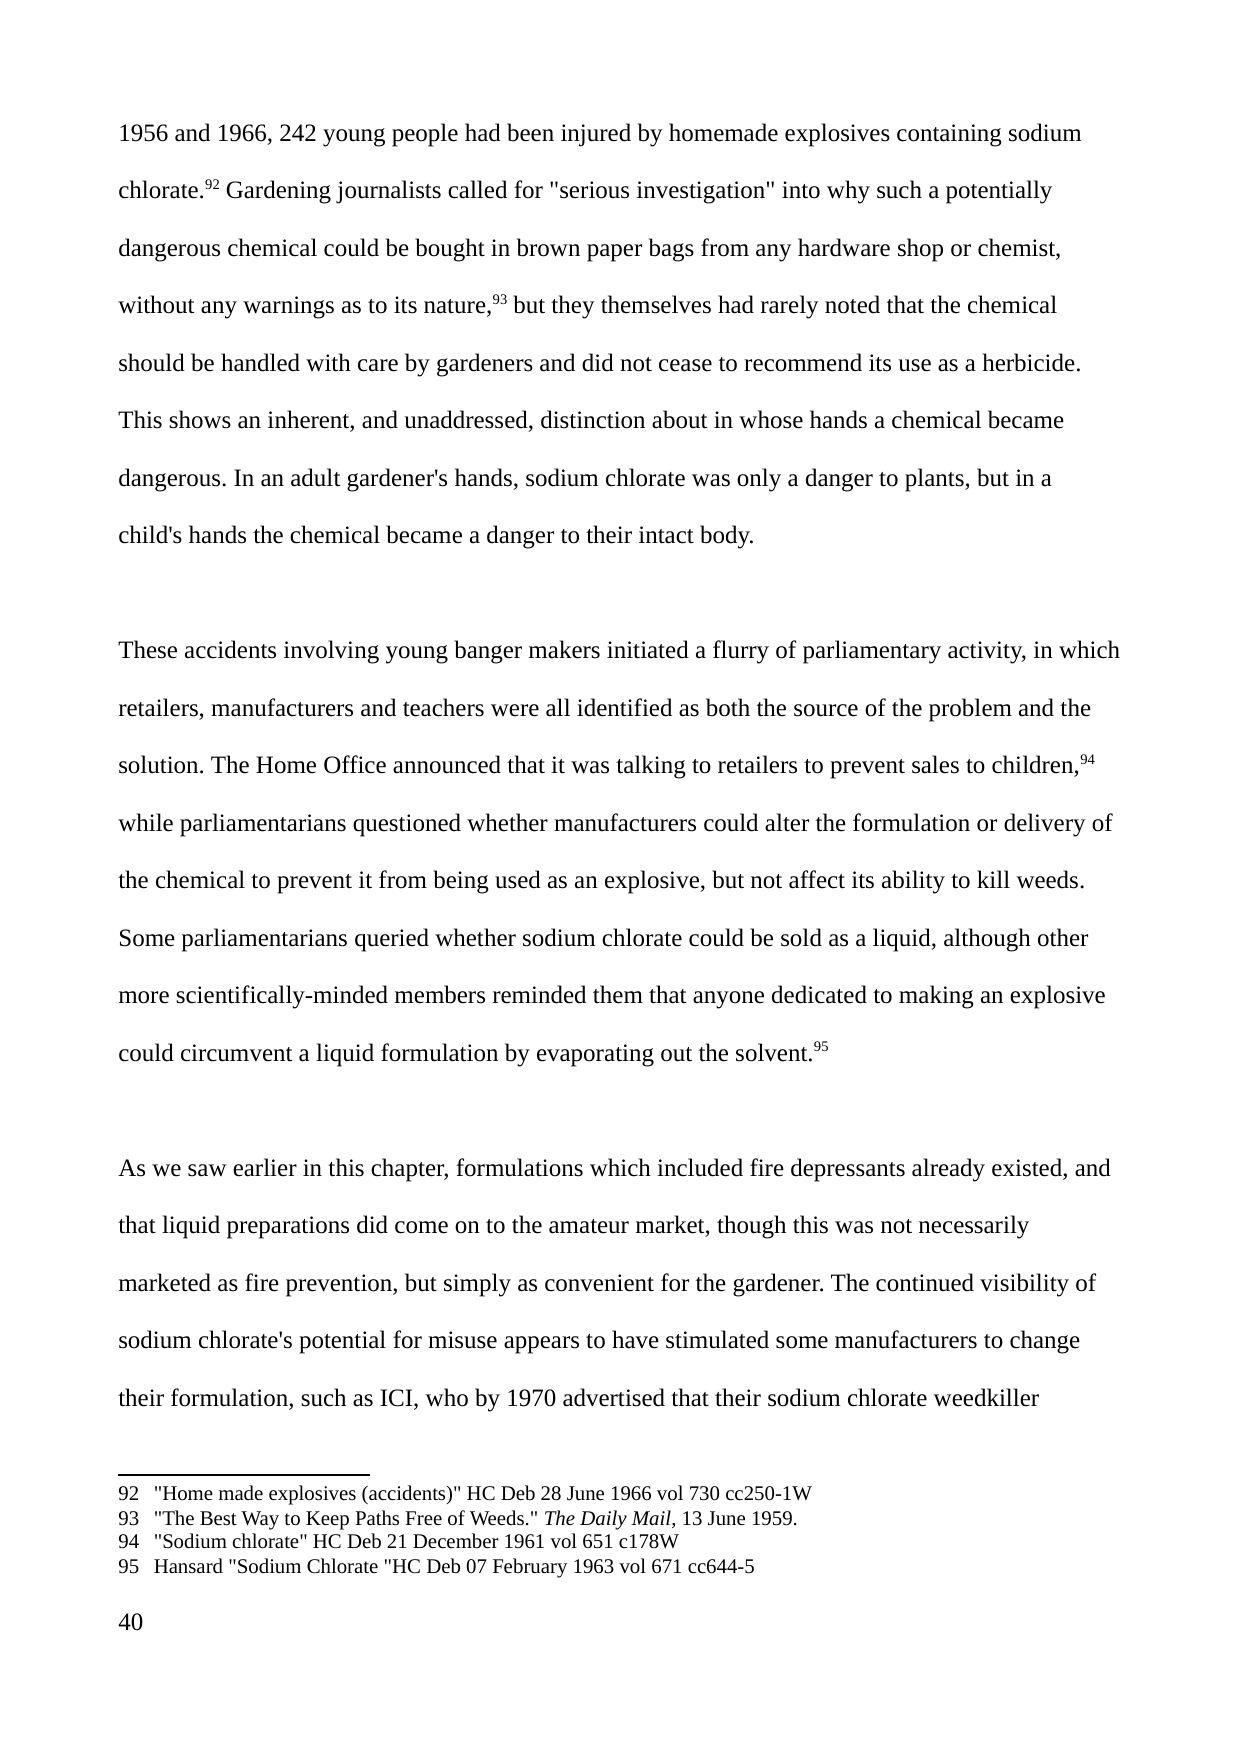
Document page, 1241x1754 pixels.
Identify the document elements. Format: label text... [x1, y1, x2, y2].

text "The Best Way to Keep Paths Free of Weeds." The Daily Mail, 13 June 1959. [118, 1505, 1122, 1529]
text "Sodium chlorate" HC Deb 21 December 1961 vol 651 c178W [118, 1529, 1122, 1553]
text "Home made explosives (accidents)" HC Deb 28 June 1966 vol 730 cc250-1W [118, 1481, 1122, 1505]
text Hansard "Sodium Chlorate "HC Deb 07 February 1963 vol 671 cc644-5 [118, 1553, 1122, 1578]
text These accidents involving young banger makers initiated a flurry of parliamentary activity, in which retailers, manufacturers and teachers were all identified as both the source of the problem and the solution. The Home Office announced that it was talking to retailers to prevent sales to children, while parliamentarians questioned whether manufacturers could alter the formulation or delivery of the chemical to prevent it from being used as an explosive, but not affect its ability to kill weeds. Some parliamentarians queried whether sodium chlorate could be sold as a liquid, although other more scientifically-minded members reminded them that anyone dedicated to making an explosive could circumvent a liquid formulation by evaporating out the solvent. [118, 636, 1122, 1067]
text As we saw earlier in this chapter, formulations which included fire depressants already existed, and that liquid preparations did come on to the amateur market, though this was not necessarily marketed as fire prevention, but simply as convenient for the gardener. The continued visibility of sodium chlorate's potential for misuse appears to have stimulated some manufacturers to change their formulation, such as ICI, who by 1970 advertised that their sodium chlorate weedkiller [118, 1153, 1122, 1412]
text 1956 and 1966, 242 young people had been injured by homemade explosives containing sodium chlorate. Gardening journalists called for "serious investigation" into why such a potentially dangerous chemical could be bought in brown paper bags from any hardware shop or chemist, without any warnings as to its nature, but they themselves had rarely noted that the chemical should be handled with care by gardeners and did not cease to recommend its use as a herbicide. This shows an inherent, and unaddressed, distinction about in whose hands a chemical became dangerous. In an adult gardener's hands, sodium chlorate was only a danger to plants, but in a child's hands the chemical became a danger to their intact body. [118, 118, 1122, 549]
